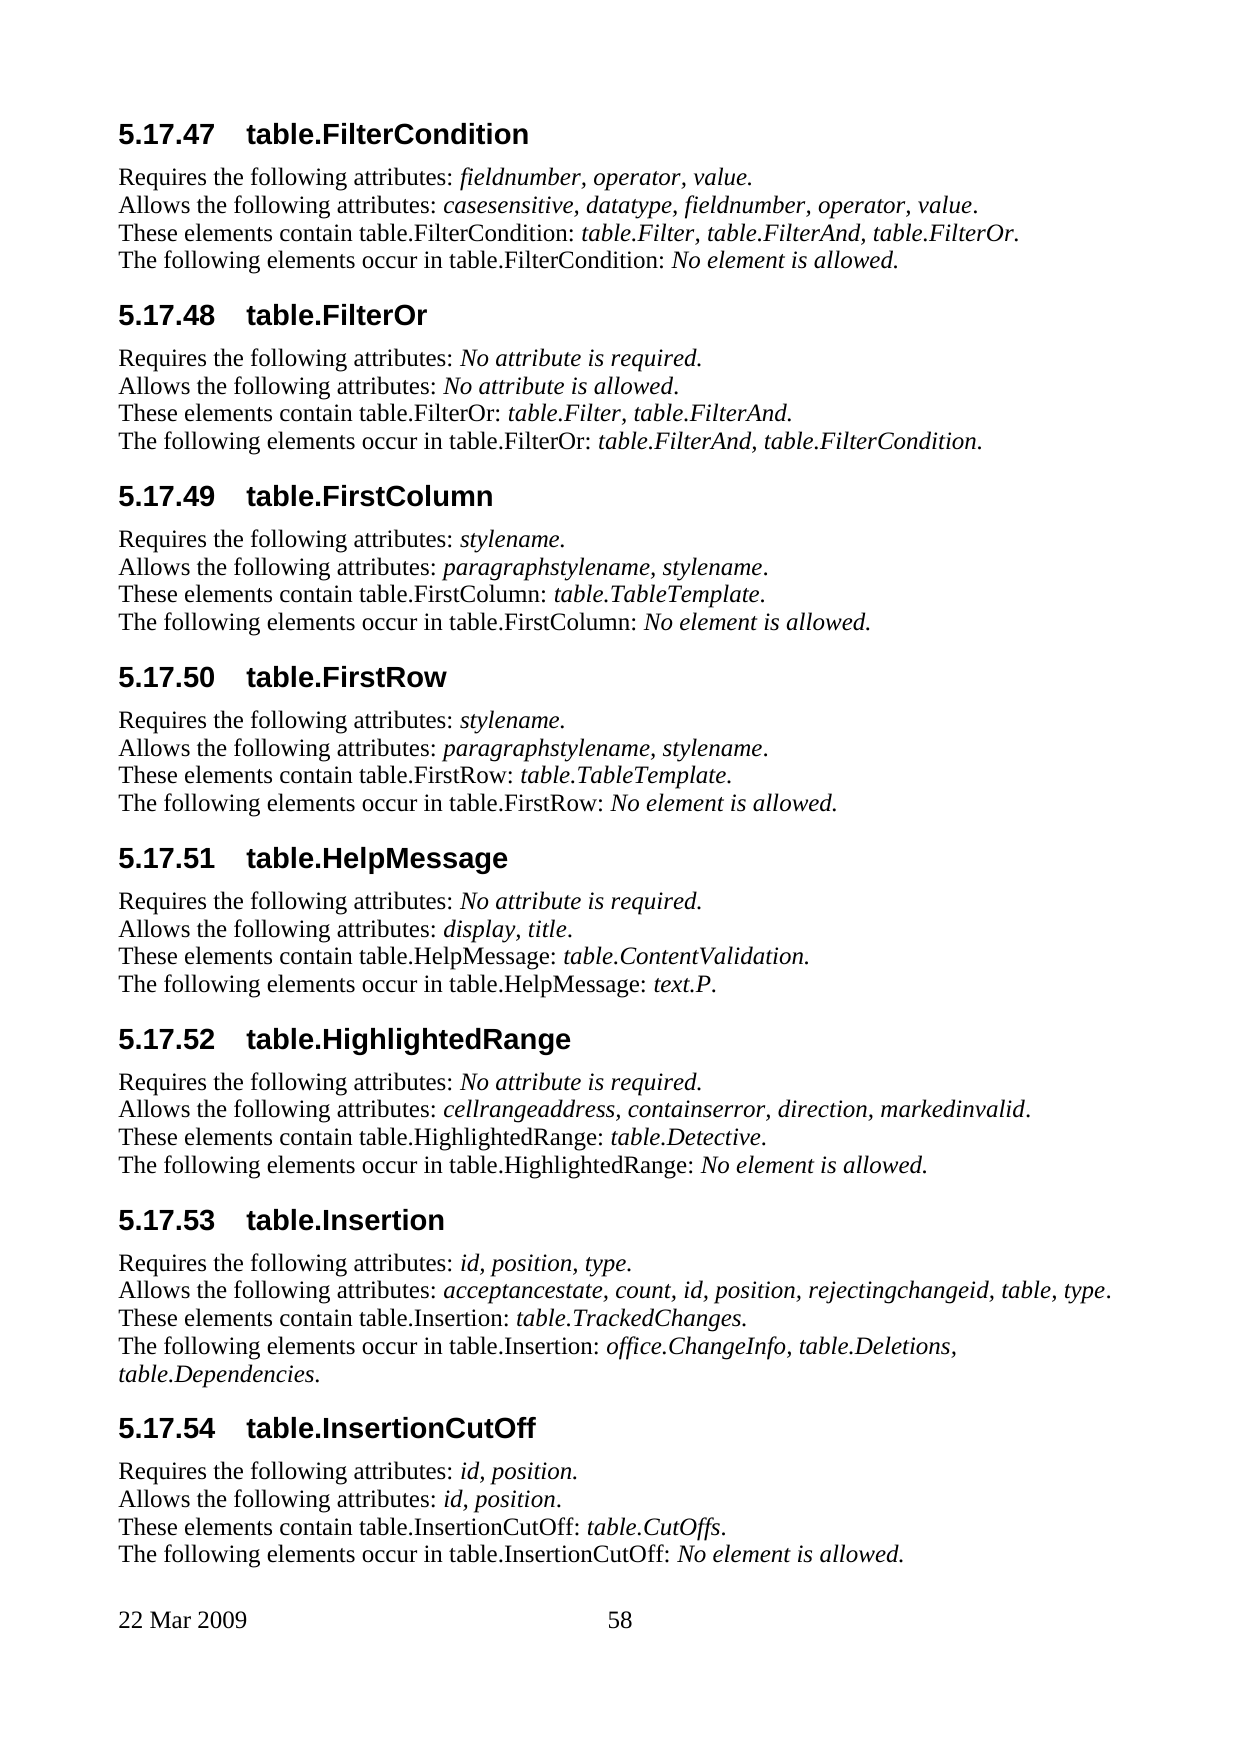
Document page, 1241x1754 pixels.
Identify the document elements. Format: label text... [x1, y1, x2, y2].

text These elements contain table.FirstColumn: table.TableTemplate. [118, 581, 1122, 608]
text Allows the following attributes: cellrangeaddress, containserror, direction, markedinvalid. [118, 1096, 1122, 1123]
text These elements contain table.FirstRow: table.TableTemplate. [118, 761, 1122, 789]
subtitle table.FilterOr [118, 299, 1122, 332]
text These elements contain table.HelpMessage: table.ContentValidation. [118, 942, 1122, 970]
text These elements contain table.HighlightedRange: table.Detective. [118, 1123, 1122, 1151]
text Allows the following attributes: acceptancestate, count, id, position, rejectingchangeid, table, type. [118, 1277, 1122, 1304]
subtitle table.InsertionCutOff [118, 1412, 1122, 1445]
text Requires the following attributes: No attribute is required. [118, 344, 1122, 372]
text Allows the following attributes: id, position. [118, 1485, 1122, 1513]
text The following elements occur in table.FirstColumn: No element is allowed. [118, 608, 1122, 636]
subtitle table.HelpMessage [118, 842, 1122, 874]
text Allows the following attributes: No attribute is allowed. [118, 372, 1122, 399]
text The following elements occur in table.HelpMessage: text.P. [118, 970, 1122, 998]
subtitle table.HighlightedRange [118, 1023, 1122, 1055]
text The following elements occur in table.InsertionCutOff: No element is allowed. [118, 1541, 1122, 1568]
text Allows the following attributes: display, title. [118, 915, 1122, 942]
subtitle table.FilterCondition [118, 118, 1122, 151]
text Allows the following attributes: paragraphstylename, stylename. [118, 553, 1122, 581]
text Requires the following attributes: id, position. [118, 1457, 1122, 1485]
text These elements contain table.FilterOr: table.Filter, table.FilterAnd. [118, 399, 1122, 427]
text Requires the following attributes: stylename. [118, 525, 1122, 553]
subtitle table.FirstRow [118, 661, 1122, 693]
text These elements contain table.InsertionCutOff: table.CutOffs. [118, 1513, 1122, 1541]
text Allows the following attributes: casesensitive, datatype, fieldnumber, operator, value. [118, 191, 1122, 219]
text Requires the following attributes: No attribute is required. [118, 887, 1122, 915]
text Requires the following attributes: stylename. [118, 706, 1122, 734]
subtitle table.FirstColumn [118, 480, 1122, 513]
text The following elements occur in table.FilterOr: table.FilterAnd, table.FilterCondition. [118, 427, 1122, 455]
text The following elements occur in table.FirstRow: No element is allowed. [118, 789, 1122, 817]
text Requires the following attributes: fieldnumber, operator, value. [118, 163, 1122, 191]
text Requires the following attributes: id, position, type. [118, 1249, 1122, 1277]
text Requires the following attributes: No attribute is required. [118, 1068, 1122, 1096]
text The following elements occur in table.Insertion: office.ChangeInfo, table.Deletions, table.Dependencies. [118, 1332, 1122, 1387]
text The following elements occur in table.FilterCondition: No element is allowed. [118, 246, 1122, 274]
text These elements contain table.Insertion: table.TrackedChanges. [118, 1304, 1122, 1332]
subtitle table.Insertion [118, 1204, 1122, 1236]
text Allows the following attributes: paragraphstylename, stylename. [118, 734, 1122, 761]
text The following elements occur in table.HighlightedRange: No element is allowed. [118, 1151, 1122, 1179]
text These elements contain table.FilterCondition: table.Filter, table.FilterAnd, table.FilterOr. [118, 219, 1122, 246]
